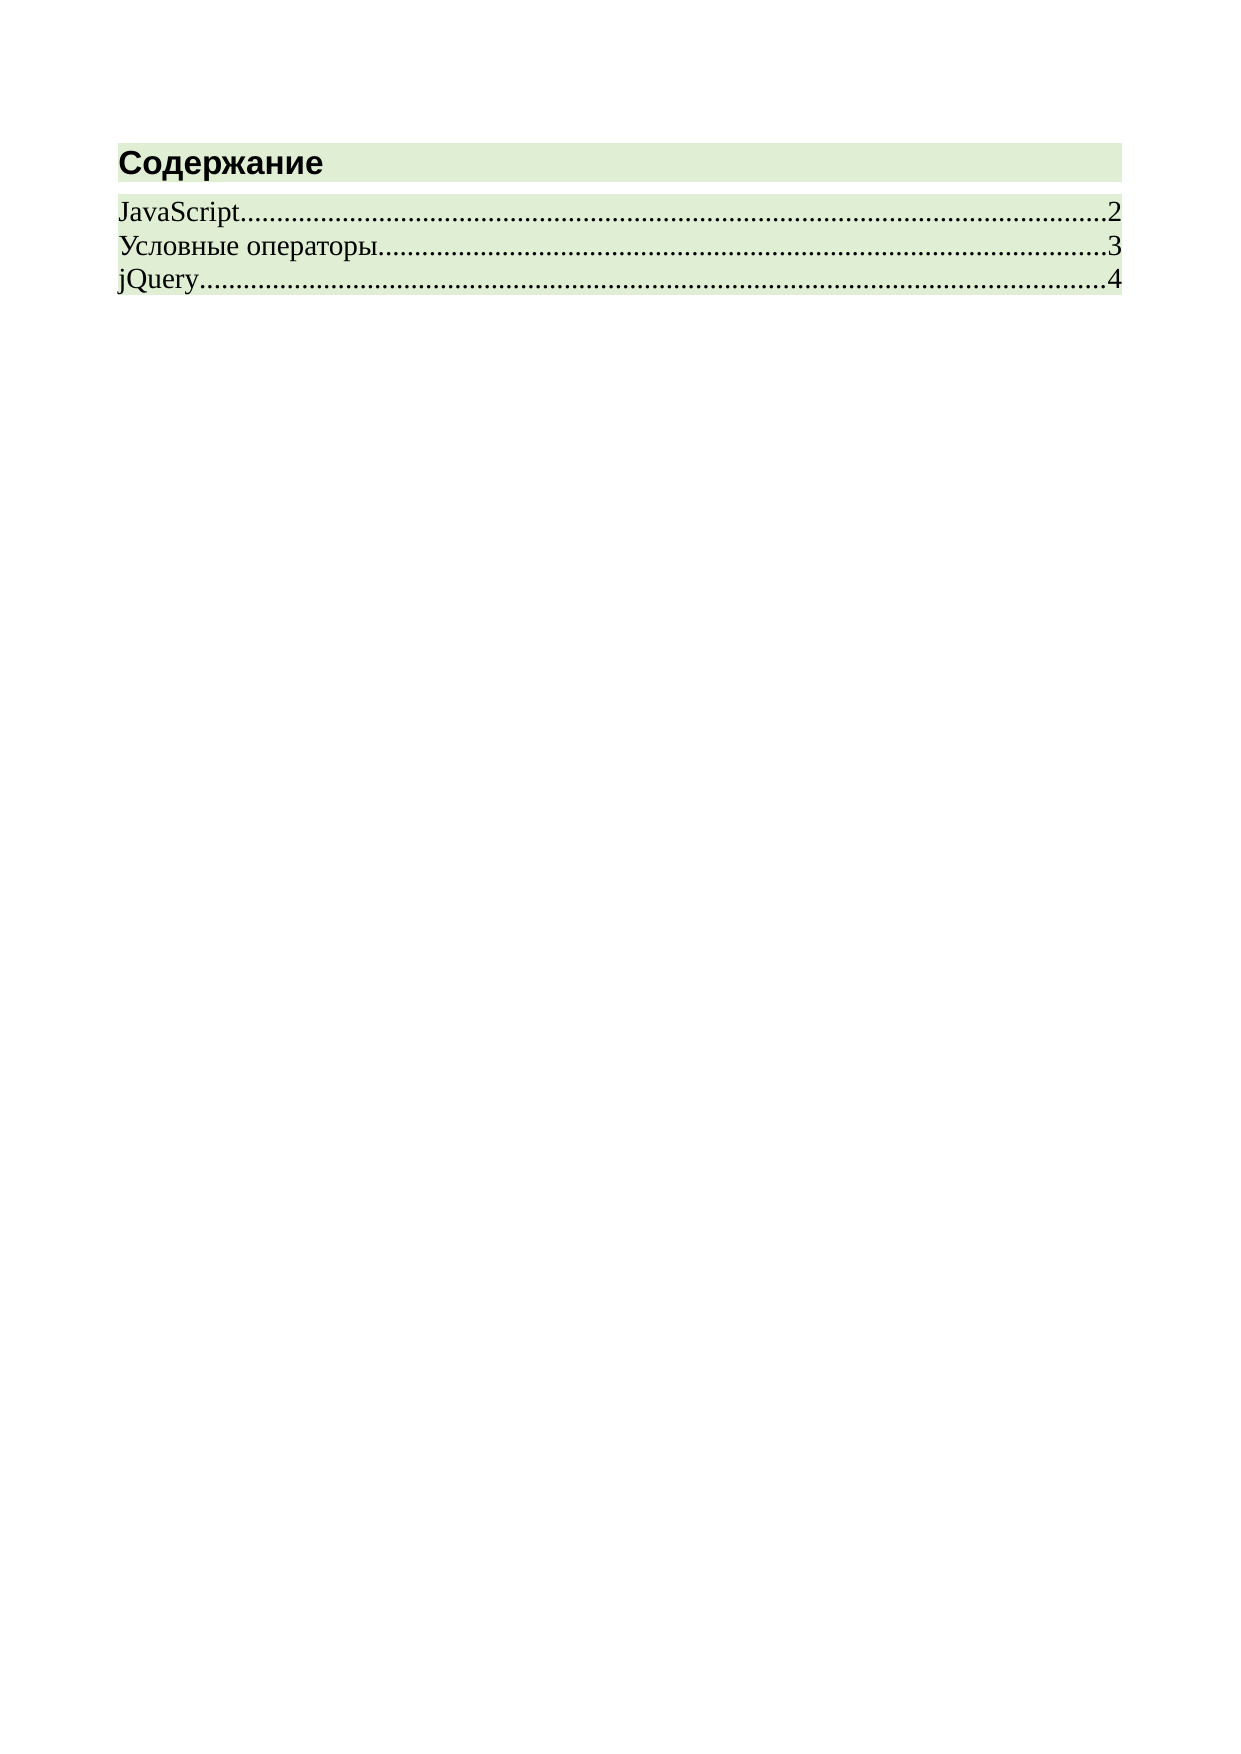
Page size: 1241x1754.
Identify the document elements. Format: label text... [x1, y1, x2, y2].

text Условные операторы 3 [118, 228, 1122, 261]
text jQuery 4 [118, 261, 1122, 295]
text JavaScript 2 [118, 194, 1122, 228]
subtitle Содержание [118, 143, 1122, 182]
